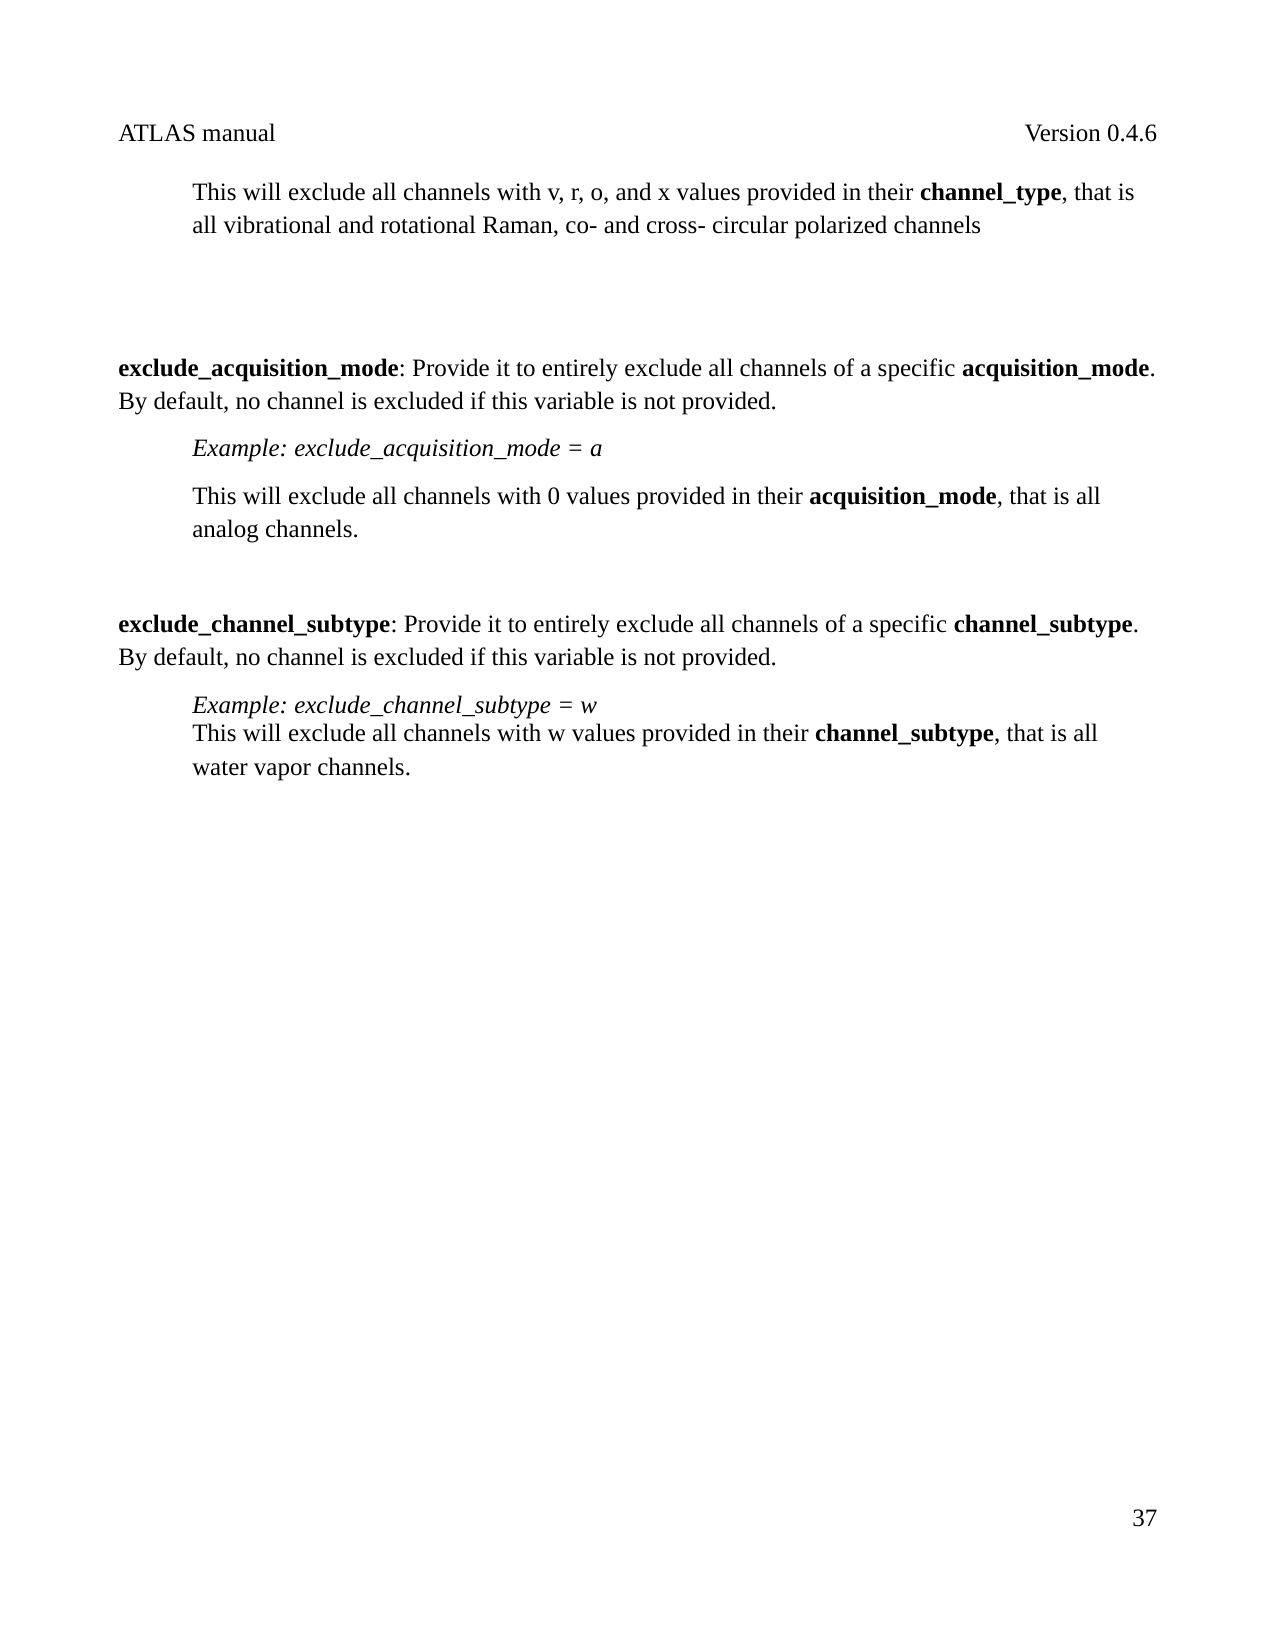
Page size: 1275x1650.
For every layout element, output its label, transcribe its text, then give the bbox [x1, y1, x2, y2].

text This will exclude all channels with 0 values provided in their acquisition_mode, that is all analog channels. [118, 481, 1157, 543]
text This will exclude all channels with w values provided in their channel_subtype, that is all water vapor channels. [118, 718, 1157, 780]
text Example: exclude_acquisition_mode = a [118, 433, 1157, 462]
text Example: exclude_channel_subtype = w [118, 690, 1157, 718]
text exclude_channel_subtype: Provide it to entirely exclude all channels of a specific channel_subtype. By default, no channel is excluded if this variable is not provided. [118, 609, 1157, 671]
text exclude_acquisition_mode: Provide it to entirely exclude all channels of a specific acquisition_mode. By default, no channel is excluded if this variable is not provided. [118, 353, 1157, 414]
text This will exclude all channels with v, r, o, and x values provided in their channel_type, that is all vibrational and rotational Raman, co- and cross- circular polarized channels [118, 177, 1157, 239]
